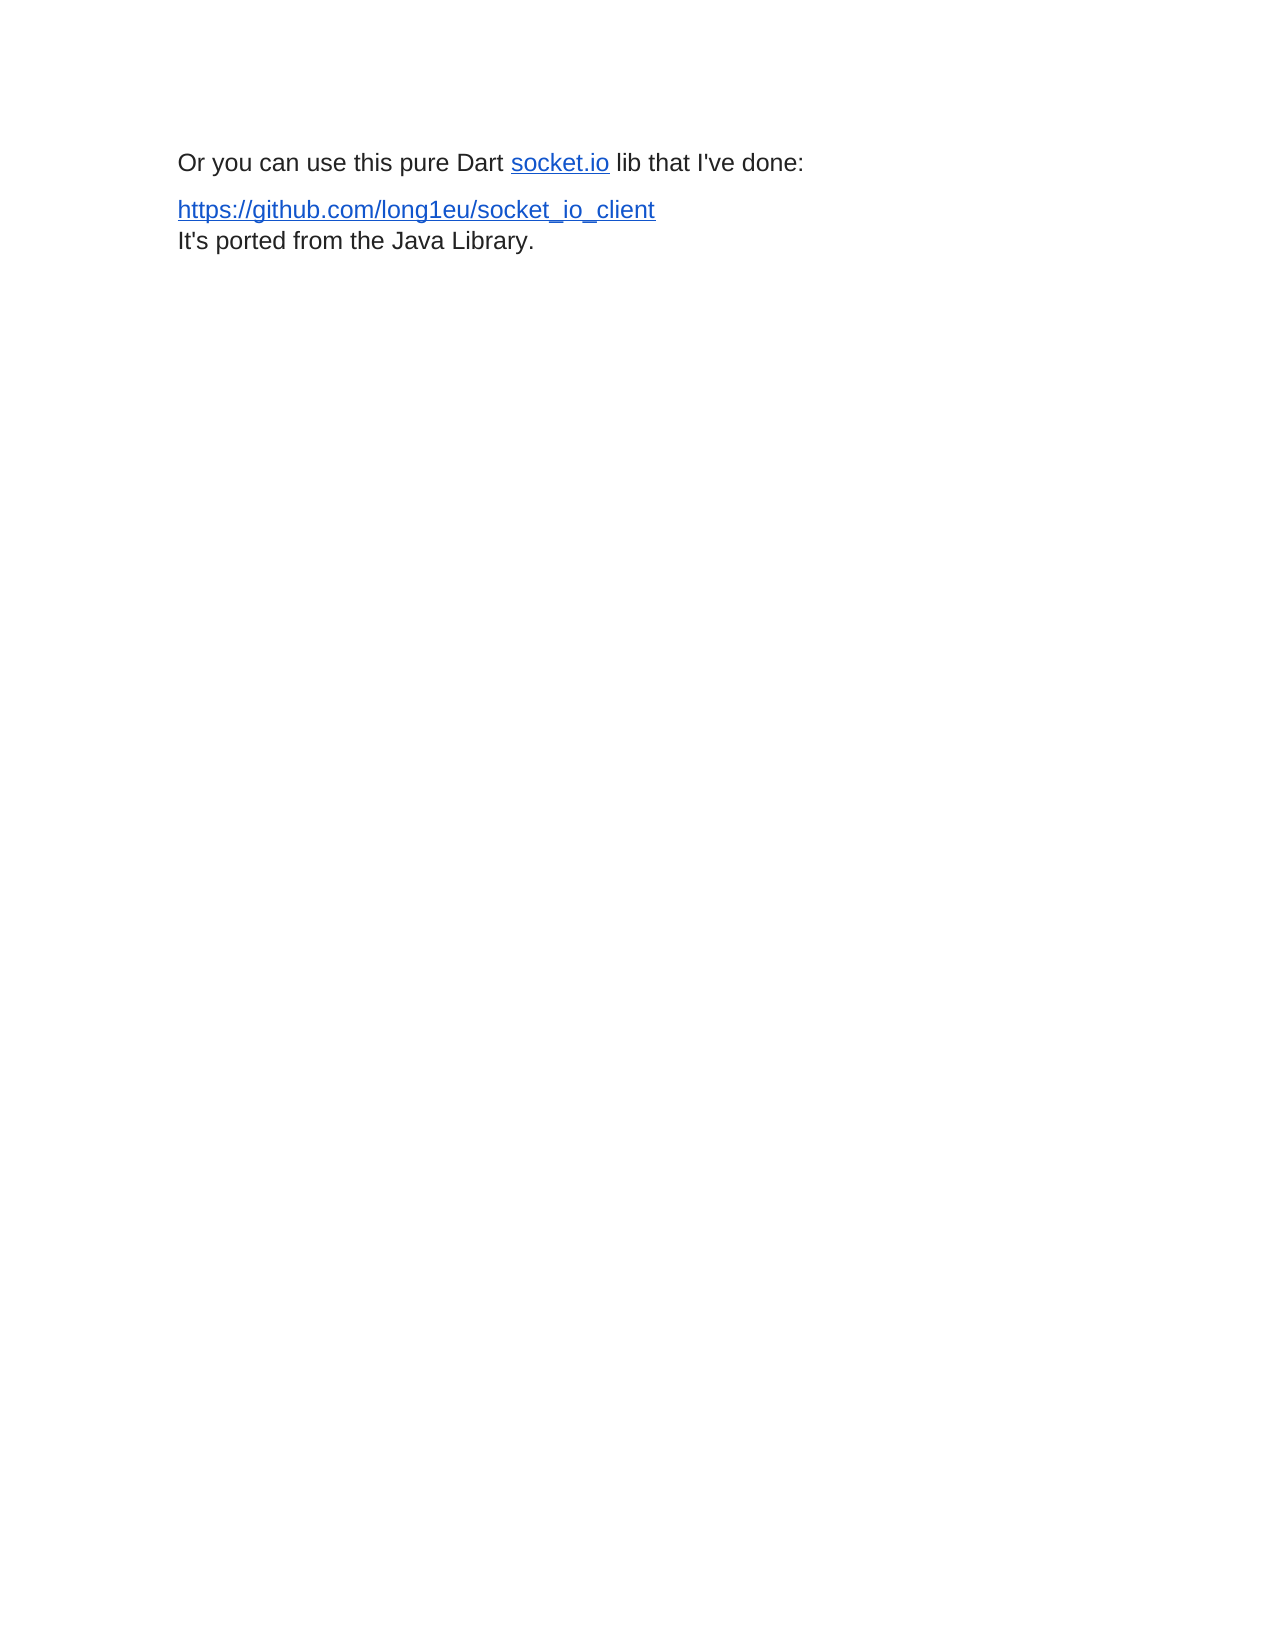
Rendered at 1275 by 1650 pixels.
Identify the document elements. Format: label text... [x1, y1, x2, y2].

text Or you can use this pure Dart socket.io lib that I've done: [177, 148, 1098, 176]
text It's ported from the Java Library. [177, 226, 1098, 254]
text https://github.com/long1eu/socket_io_client [177, 195, 1098, 224]
